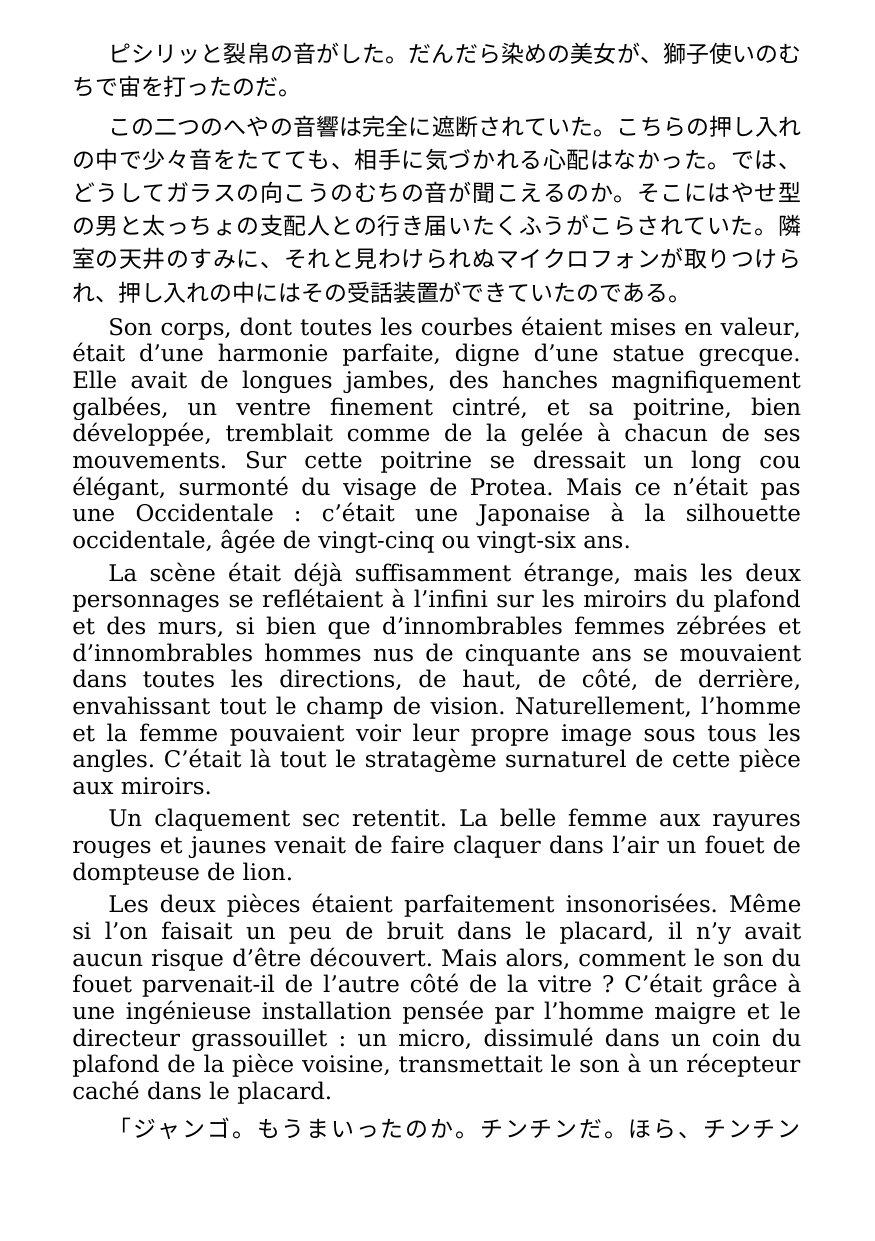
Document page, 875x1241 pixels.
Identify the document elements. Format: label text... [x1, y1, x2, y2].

text Un claquement sec retentit. La belle femme aux rayures rouges et jaunes venait de faire claquer dans l’air un fouet de dompteuse de lion. [72, 806, 802, 886]
text ピシリッと裂帛の音がした。だんだら染めの美女が、獅子使いのむちで宙を打ったのだ。 [72, 36, 802, 102]
text 「ジャンゴ。もうまいったのか。チンチンだ。ほら、チンチン [72, 1111, 802, 1144]
text La scène était déjà suffisamment étrange, mais les deux personnages se reflétaient à l’infini sur les miroirs du plafond et des murs, si bien que d’innombrables femmes zébrées et d’innombrables hommes nus de cinquante ans se mouvaient dans toutes les directions, de haut, de côté, de derrière, envahissant tout le champ de vision. Naturellement, l’homme et la femme pouvaient voir leur propre image sous tous les angles. C’était là tout le stratagème surnaturel de cette pièce aux miroirs. [72, 560, 802, 800]
text この二つのへやの音響は完全に遮断されていた。こちらの押し入れの中で少々音をたてても、相手に気づかれる心配はなかった。では、どうしてガラスの向こうのむちの音が聞こえるのか。そこにはやせ型の男と太っちょの支配人との行き届いたくふうがこらされていた。隣室の天井のすみに、それと見わけられぬマイクロフォンが取りつけられ、押し入れの中にはその受話装置ができていたのである。 [72, 108, 802, 308]
text Son corps, dont toutes les courbes étaient mises en valeur, était d’une harmonie parfaite, digne d’une statue grecque. Elle avait de longues jambes, des hanches magnifiquement galbées, un ventre finement cintré, et sa poitrine, bien développée, tremblait comme de la gelée à chacun de ses mouvements. Sur cette poitrine se dressait un long cou élégant, surmonté du visage de Protea. Mais ce n’était pas une Occidentale : c’était une Japonaise à la silhouette occidentale, âgée de vingt-cinq ou vingt-six ans. [72, 314, 802, 554]
text Les deux pièces étaient parfaitement insonorisées. Même si l’on faisait un peu de bruit dans le placard, il n’y avait aucun risque d’être découvert. Mais alors, comment le son du fouet parvenait-il de l’autre côté de la vitre ? C’était grâce à une ingénieuse installation pensée par l’homme maigre et le directeur grassouillet : un micro, dissimulé dans un coin du plafond de la pièce voisine, transmettait le son à un récepteur caché dans le placard. [72, 892, 802, 1105]
